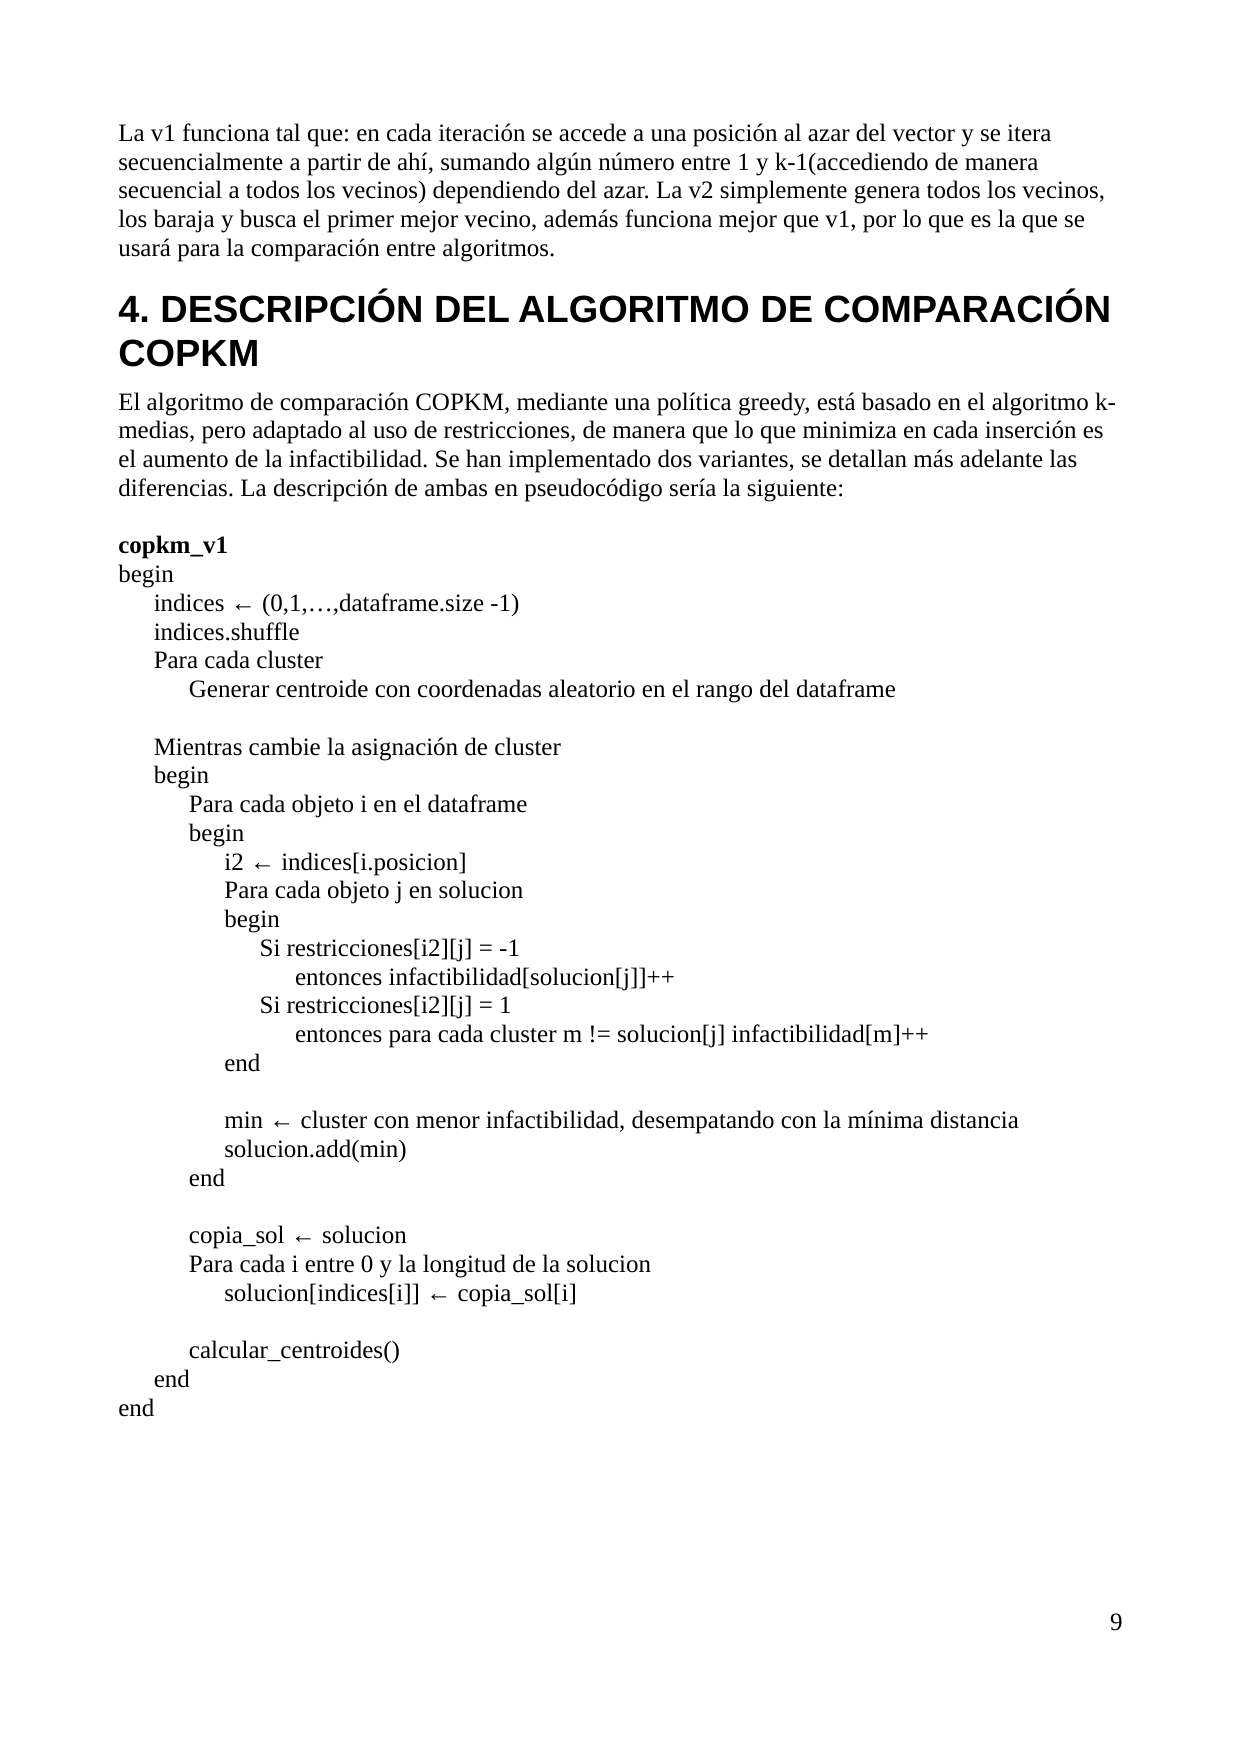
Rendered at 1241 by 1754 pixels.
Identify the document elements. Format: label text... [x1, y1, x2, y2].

text Si restricciones[i2][j] = -1 [118, 933, 1122, 962]
text end [118, 1393, 1122, 1422]
text end [118, 1364, 1122, 1393]
text begin [118, 904, 1122, 933]
text indices.shuffle [118, 617, 1122, 645]
text Si restricciones[i2][j] = 1 [118, 990, 1122, 1019]
text copkm_v1 [118, 530, 1122, 559]
text Mientras cambie la asignación de cluster [118, 732, 1122, 760]
text begin [118, 760, 1122, 789]
text i2 ← indices[i.posicion] [118, 847, 1122, 875]
text begin [118, 818, 1122, 847]
text calcular_centroides() [118, 1335, 1122, 1364]
text Generar centroide con coordenadas aleatorio en el rango del dataframe [118, 674, 1122, 703]
text begin [118, 559, 1122, 588]
text min ← cluster con menor infactibilidad, desempatando con la mínima distancia [118, 1105, 1122, 1134]
text end [118, 1048, 1122, 1077]
subtitle 4. DESCRIPCIÓN DEL ALGORITMO DE COMPARACIÓN COPKM [118, 287, 1122, 374]
text Para cada objeto i en el dataframe [118, 789, 1122, 818]
text Para cada cluster [118, 645, 1122, 674]
text solucion[indices[i]] ← copia_sol[i] [118, 1278, 1122, 1307]
text indices ← (0,1,…,dataframe.size -1) [118, 588, 1122, 617]
text entonces infactibilidad[solucion[j]]++ [118, 962, 1122, 990]
text La v1 funciona tal que: en cada iteración se accede a una posición al azar del vector y se itera secuencialmente a partir de ahí, sumando algún número entre 1 y k-1(accediendo de manera secuencial a todos los vecinos) dependiendo del azar. La v2 simplemente genera todos los vecinos, los baraja y busca el primer mejor vecino, además funciona mejor que v1, por lo que es la que se usará para la comparación entre algoritmos. [118, 118, 1122, 262]
text El algoritmo de comparación COPKM, mediante una política greedy, está basado en el algoritmo k-medias, pero adaptado al uso de restricciones, de manera que lo que minimiza en cada inserción es el aumento de la infactibilidad. Se han implementado dos variantes, se detallan más adelante las diferencias. La descripción de ambas en pseudocódigo sería la siguiente: [118, 387, 1122, 502]
text Para cada objeto j en solucion [118, 875, 1122, 904]
text copia_sol ← solucion [118, 1220, 1122, 1249]
text Para cada i entre 0 y la longitud de la solucion [118, 1249, 1122, 1278]
text end [118, 1163, 1122, 1192]
text entonces para cada cluster m != solucion[j] infactibilidad[m]++ [118, 1019, 1122, 1048]
text solucion.add(min) [118, 1134, 1122, 1163]
